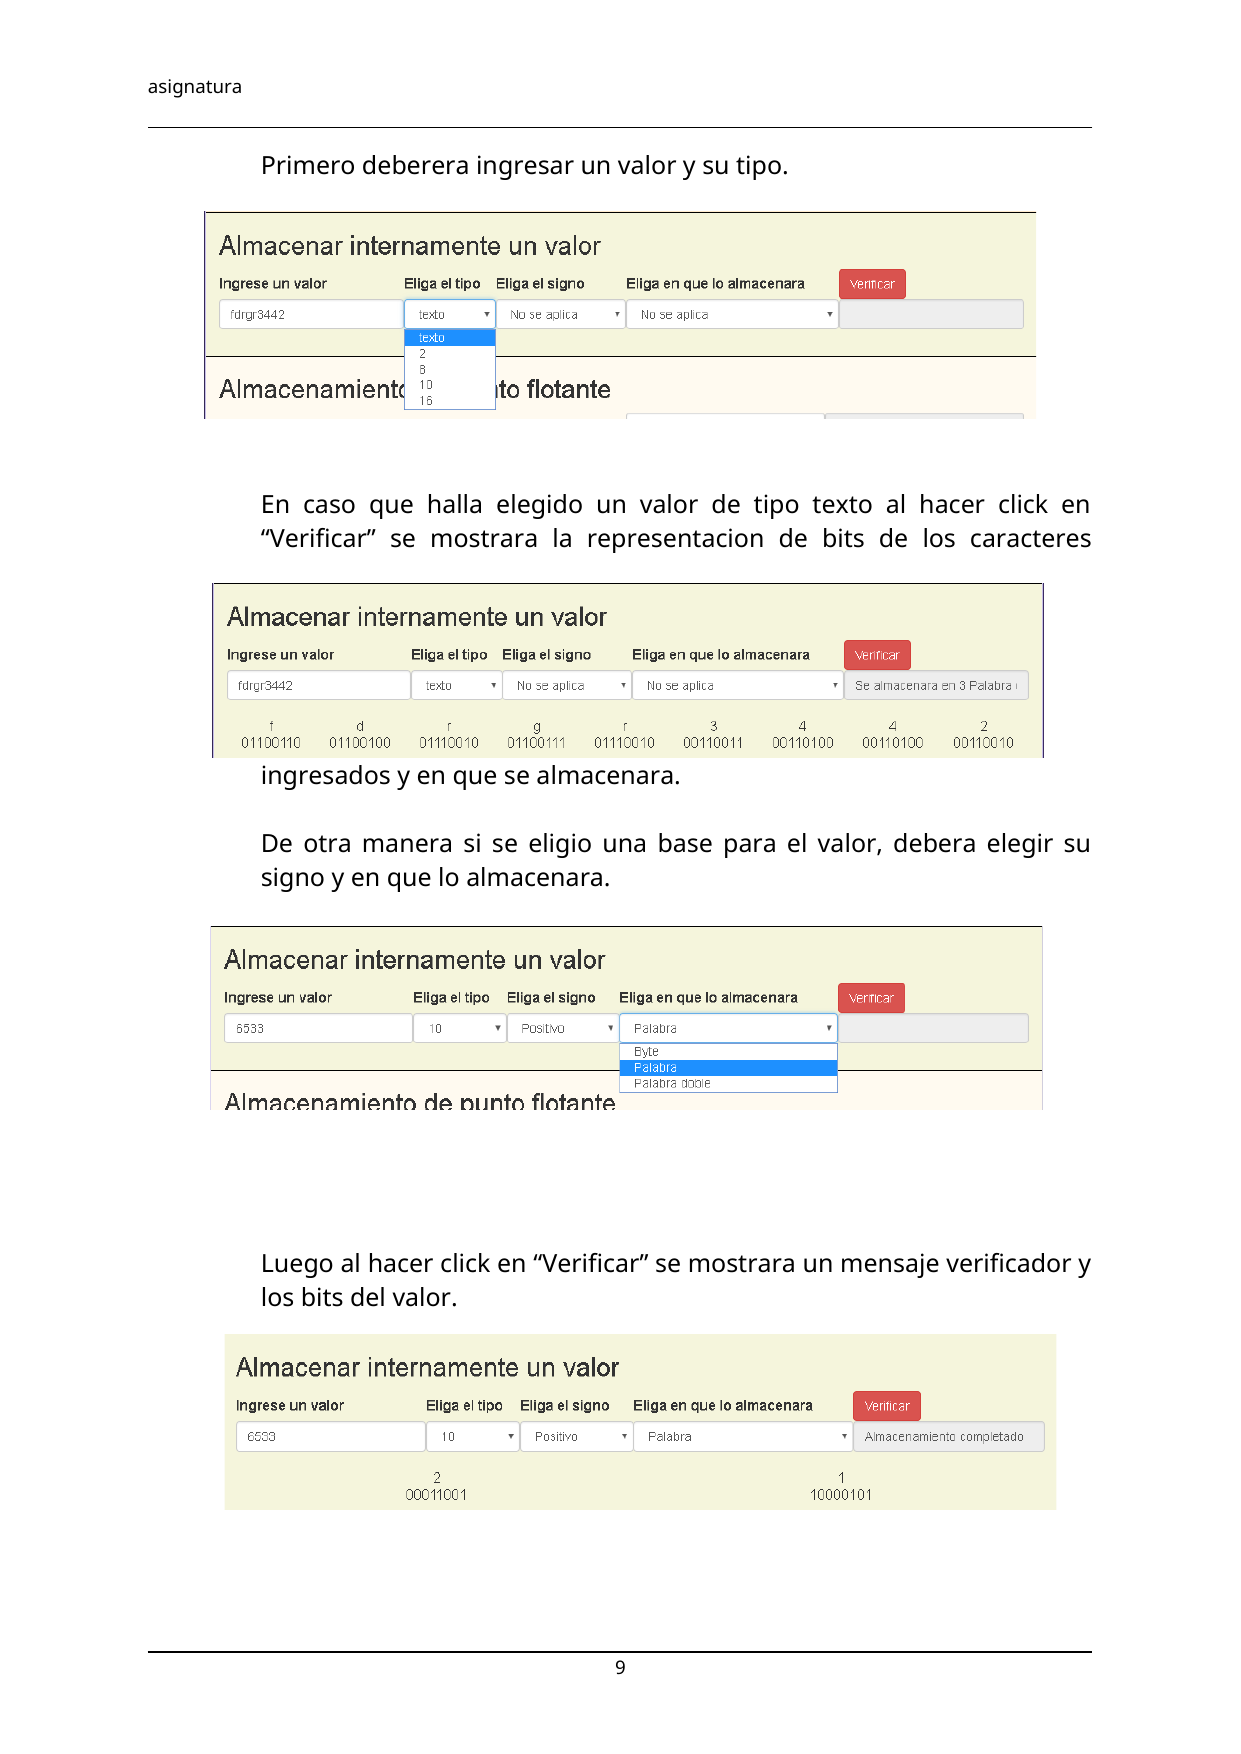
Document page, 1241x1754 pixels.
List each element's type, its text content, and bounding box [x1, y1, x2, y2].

text De otra manera si se eligio una base para el valor, debera elegir su signo y en que lo almacenara. [261, 826, 1092, 894]
text Luego al hacer click en “Verificar” se mostrara un mensaje verificador y los bits del valor. [261, 1246, 1092, 1314]
text Primero deberera ingresar un valor y su tipo. [261, 148, 1092, 182]
text En caso que halla elegido un valor de tipo texto al hacer click en “Verificar” se mostrara la representacion de bits de los caracteres ingresados y en que se almacenara. [261, 487, 1092, 792]
